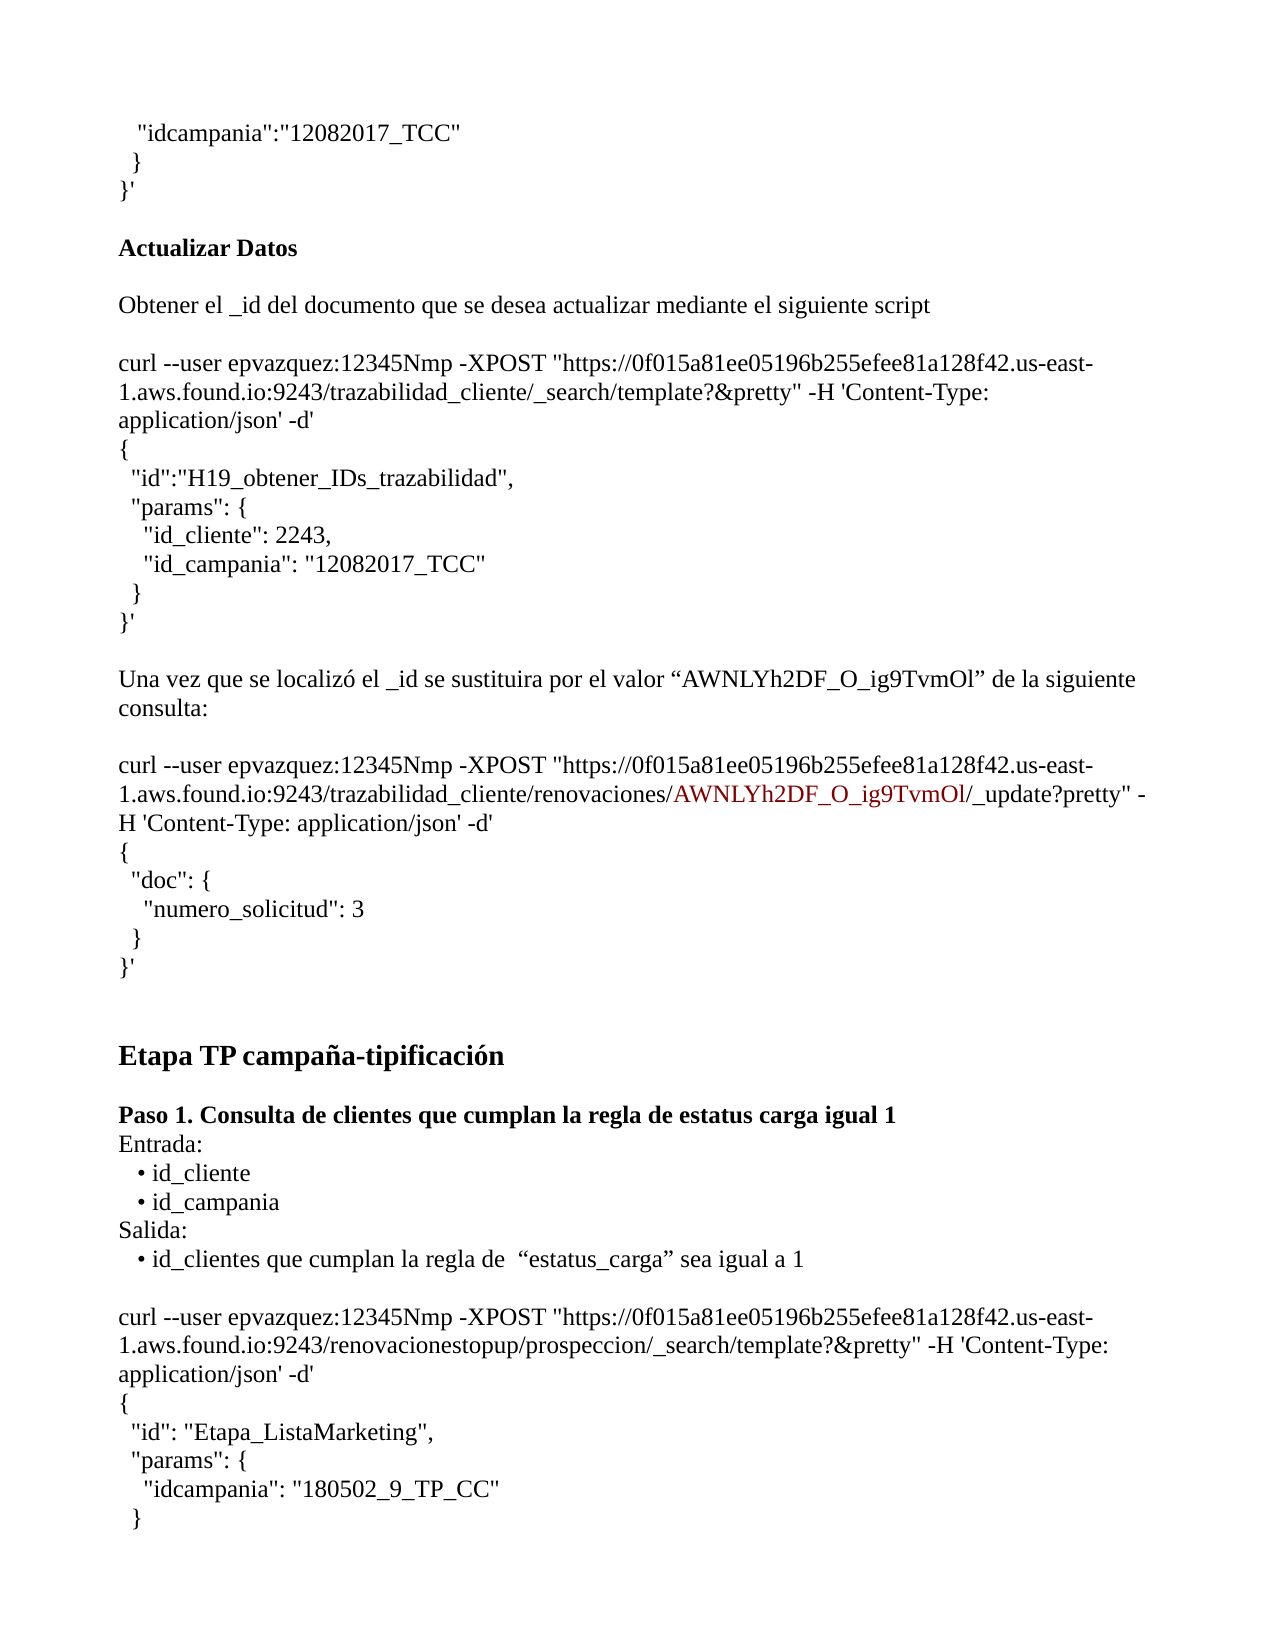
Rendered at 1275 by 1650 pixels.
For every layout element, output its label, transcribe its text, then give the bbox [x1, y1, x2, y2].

text { [118, 434, 1157, 463]
text "id_cliente": 2243, [118, 521, 1157, 549]
text curl --user epvazquez:12345Nmp -XPOST "https://0f015a81ee05196b255efee81a128f42.us-east-1.aws.found.io:9243/trazabilidad_cliente/renovaciones/AWNLYh2DF_O_ig9TvmOl/_update?pretty" -H 'Content-Type: application/json' -d' [118, 751, 1157, 837]
text Actualizar Datos [118, 233, 1157, 262]
text "idcampania":"12082017_TCC" [118, 118, 1157, 147]
text Una vez que se localizó el _id se sustituira por el valor “AWNLYh2DF_O_ig9TvmOl” de la siguiente consulta: [118, 664, 1157, 722]
text "doc": { [118, 866, 1157, 894]
text "id": "Etapa_ListaMarketing", [118, 1417, 1157, 1445]
text } [118, 923, 1157, 952]
text }' [118, 952, 1157, 981]
text • id_campania [118, 1187, 1157, 1215]
text Paso 1. Consulta de clientes que cumplan la regla de estatus carga igual 1 [118, 1100, 1157, 1129]
text • id_cliente [118, 1158, 1157, 1187]
text "id":"H19_obtener_IDs_trazabilidad", [118, 463, 1157, 492]
text } [118, 578, 1157, 607]
text Obtener el _id del documento que se desea actualizar mediante el siguiente script [118, 291, 1157, 319]
text }' [118, 176, 1157, 204]
text "params": { [118, 492, 1157, 521]
text "numero_solicitud": 3 [118, 894, 1157, 923]
text }' [118, 607, 1157, 636]
text { [118, 1388, 1157, 1417]
text { [118, 837, 1157, 866]
text Entrada: [118, 1129, 1157, 1158]
text • id_clientes que cumplan la regla de “estatus_carga” sea igual a 1 [118, 1244, 1157, 1273]
text "id_campania": "12082017_TCC" [118, 549, 1157, 578]
text "idcampania": "180502_9_TP_CC" [118, 1474, 1157, 1503]
text Salida: [118, 1215, 1157, 1244]
text curl --user epvazquez:12345Nmp -XPOST "https://0f015a81ee05196b255efee81a128f42.us-east-1.aws.found.io:9243/trazabilidad_cliente/_search/template?&pretty" -H 'Content-Type: application/json' -d' [118, 348, 1157, 434]
text "params": { [118, 1445, 1157, 1474]
text } [118, 147, 1157, 176]
text Etapa TP campaña-tipificación [118, 1038, 1157, 1072]
text curl --user epvazquez:12345Nmp -XPOST "https://0f015a81ee05196b255efee81a128f42.us-east-1.aws.found.io:9243/renovacionestopup/prospeccion/_search/template?&pretty" -H 'Content-Type: application/json' -d' [118, 1302, 1157, 1388]
text } [118, 1503, 1157, 1532]
